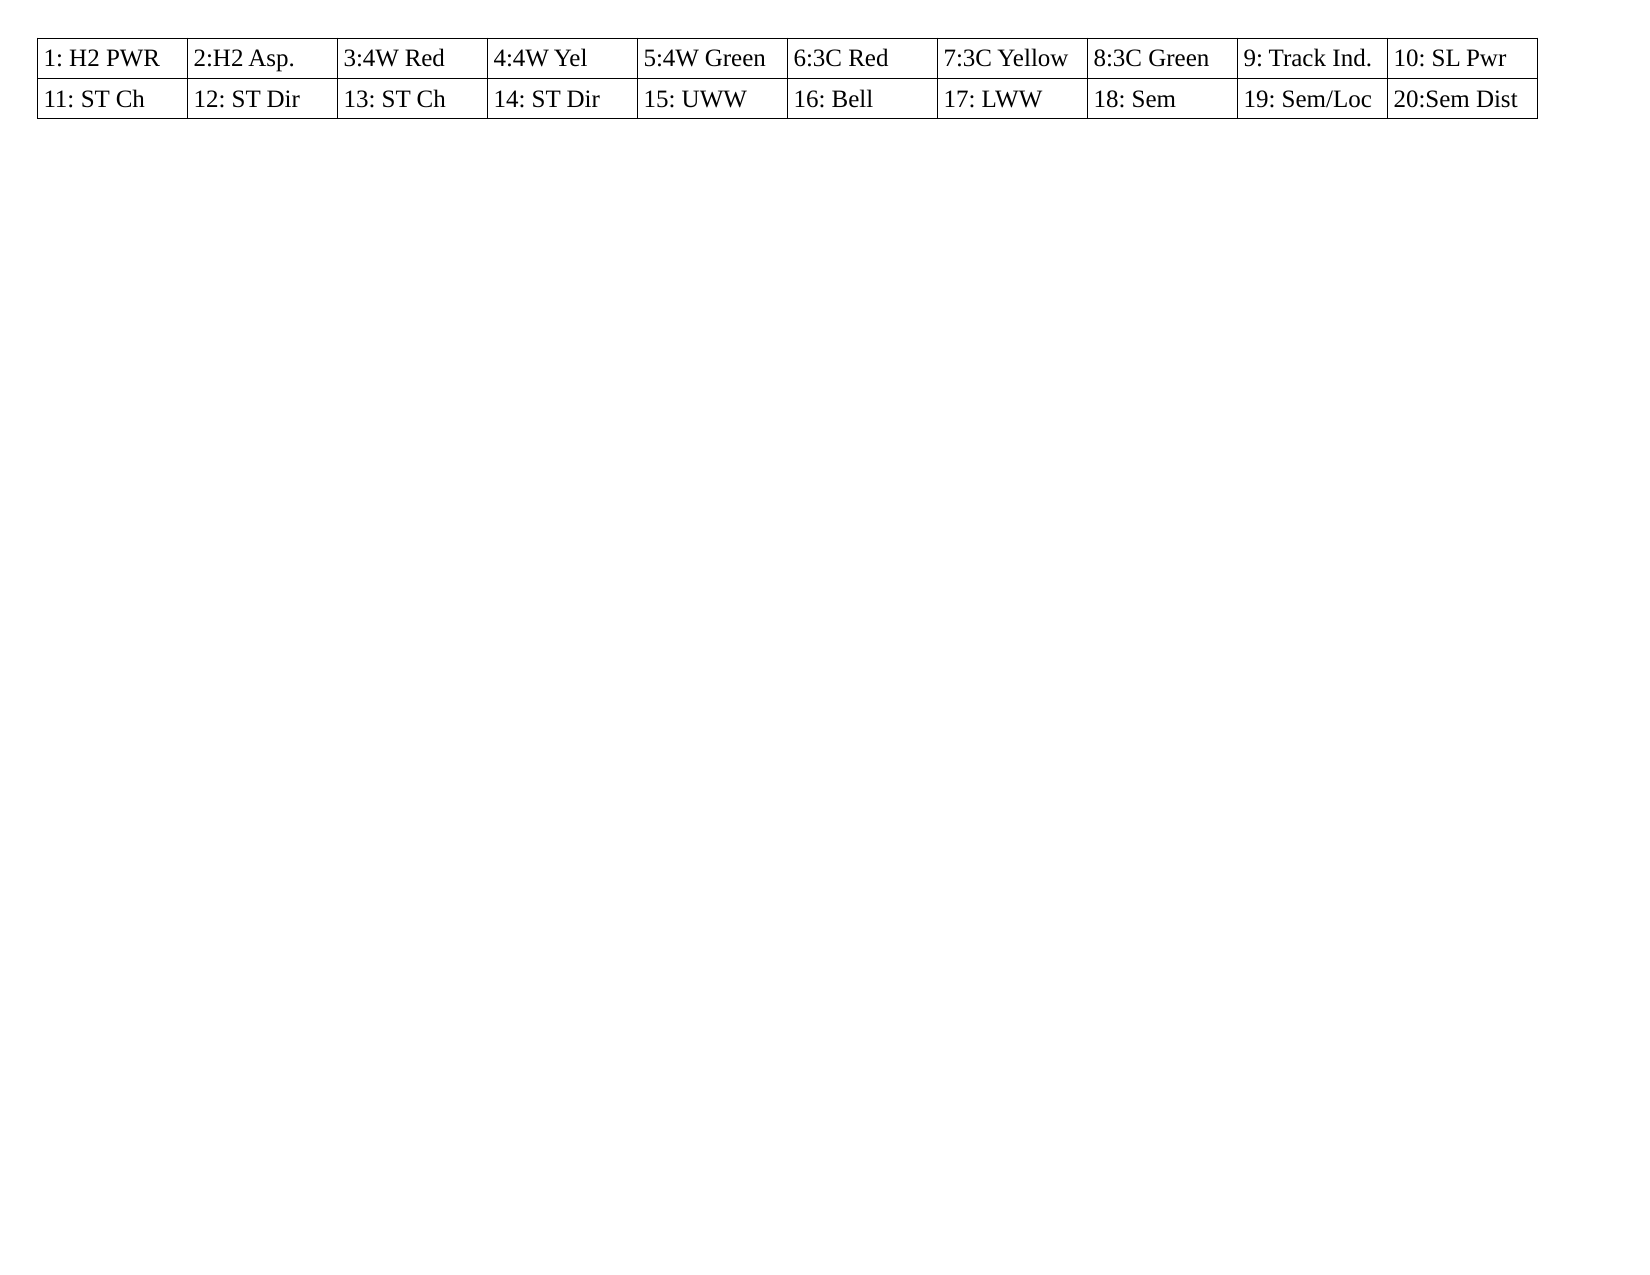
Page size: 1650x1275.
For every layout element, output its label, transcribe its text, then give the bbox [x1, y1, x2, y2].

table_header 10: SL Pwr [1388, 39, 1537, 78]
table_cell 16: Bell [788, 79, 937, 118]
table_header 1: H2 PWR [38, 39, 187, 78]
table_cell 18: Sem [1088, 79, 1237, 118]
table_cell 14: ST Dir [488, 79, 637, 118]
table_cell 17: LWW [938, 79, 1087, 118]
table_cell 12: ST Dir [188, 79, 337, 118]
table_cell 15: UWW [638, 79, 787, 118]
table_header 2:H2 Asp. [188, 39, 337, 78]
table_header 5:4W Green [638, 39, 787, 78]
table_cell 19: Sem/Loc [1238, 79, 1387, 118]
table_header 3:4W Red [338, 39, 487, 78]
table_cell 13: ST Ch [338, 79, 487, 118]
table_header 4:4W Yel [488, 39, 637, 78]
table_header 7:3C Yellow [938, 39, 1087, 78]
table_header 6:3C Red [788, 39, 937, 78]
table_header 8:3C Green [1088, 39, 1237, 78]
table_cell 20:Sem Dist [1388, 79, 1537, 118]
table_header 9: Track Ind. [1238, 39, 1387, 78]
table_cell 11: ST Ch [38, 79, 187, 118]
